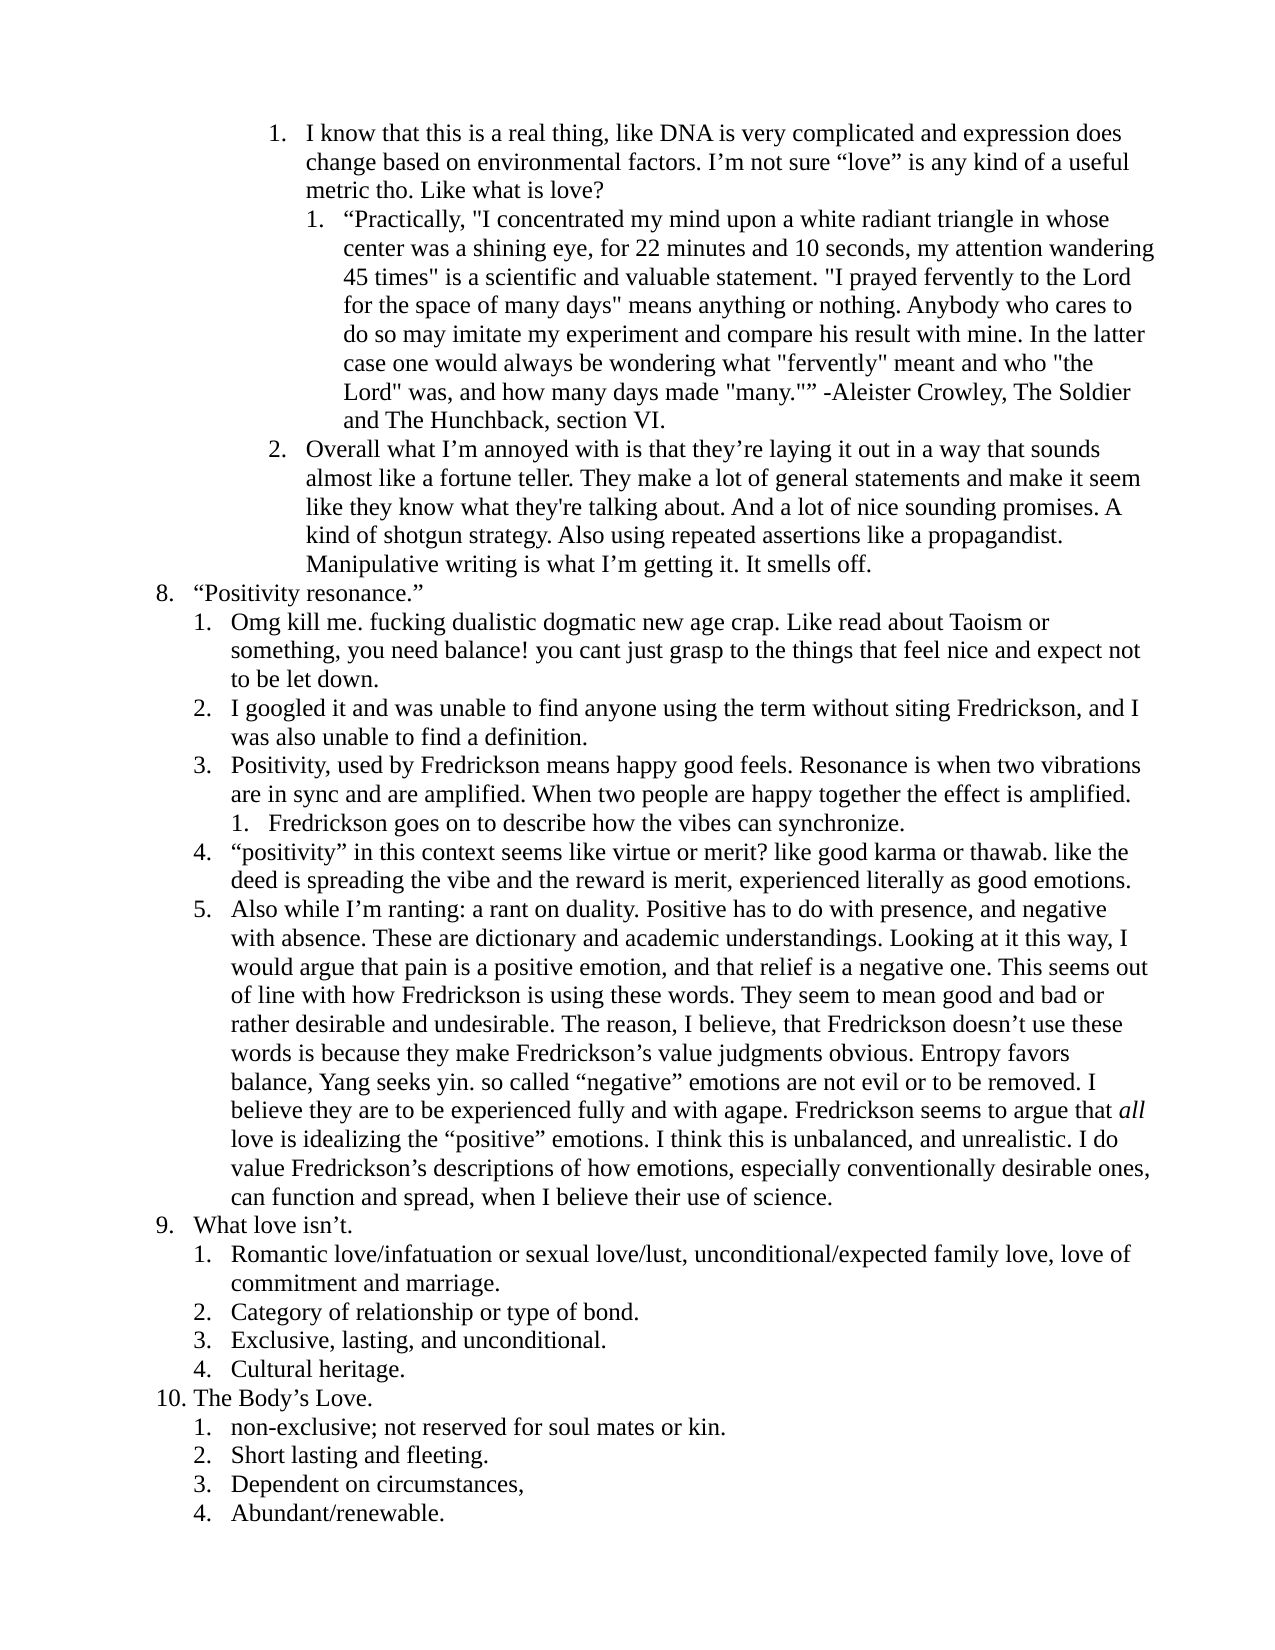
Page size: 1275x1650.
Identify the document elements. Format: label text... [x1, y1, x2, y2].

list Abundant/renewable. [193, 1498, 1157, 1527]
list Dependent on circumstances, [193, 1469, 1157, 1498]
list Category of relationship or type of bond. [193, 1297, 1157, 1326]
list Romantic love/infatuation or sexual love/lust, unconditional/expected family love, love of commitment and marriage. [193, 1239, 1157, 1297]
list “positivity” in this context seems like virtue or merit? like good karma or thawab. like the deed is spreading the vibe and the reward is merit, experienced literally as good emotions. [193, 837, 1157, 894]
list Overall what I’m annoyed with is that they’re laying it out in a way that sounds almost like a fortune teller. They make a lot of general statements and make it seem like they know what they're talking about. And a lot of nice sounding promises. A kind of shotgun strategy. Also using repeated assertions like a propagandist. Manipulative writing is what I’m getting it. It smells off. [268, 434, 1157, 578]
list Omg kill me. fucking dualistic dogmatic new age crap. Like read about Taoism or something, you need balance! you cant just grasp to the things that feel nice and expect not to be let down. [193, 607, 1157, 693]
list I googled it and was unable to find anyone using the term without siting Fredrickson, and I was also unable to find a definition. [193, 693, 1157, 751]
list Cultural heritage. [193, 1354, 1157, 1383]
list Also while I’m ranting: a rant on duality. Positive has to do with presence, and negative with absence. These are dictionary and academic understandings. Looking at it this way, I would argue that pain is a positive emotion, and that relief is a negative one. This seems out of line with how Fredrickson is using these words. They seem to mean good and bad or rather desirable and undesirable. The reason, I believe, that Fredrickson doesn’t use these words is because they make Fredrickson’s value judgments obvious. Entropy favors balance, Yang seeks yin. so called “negative” emotions are not evil or to be removed. I believe they are to be experienced fully and with agape. Fredrickson seems to argue that all love is idealizing the “positive” emotions. I think this is unbalanced, and unrealistic. I do value Fredrickson’s descriptions of how emotions, especially conventionally desirable ones, can function and spread, when I believe their use of science. [193, 894, 1157, 1211]
list “Practically, "I concentrated my mind upon a white radiant triangle in whose center was a shining eye, for 22 minutes and 10 seconds, my attention wandering 45 times" is a scientific and valuable statement. "I prayed fervently to the Lord for the space of many days" means anything or nothing. Anybody who cares to do so may imitate my experiment and compare his result with mine. In the latter case one would always be wondering what "fervently" meant and who "the Lord" was, and how many days made "many."” -Aleister Crowley, The Soldier and The Hunchback, section VI. [306, 204, 1157, 434]
list The Body’s Love. [156, 1383, 1157, 1412]
list non-exclusive; not reserved for soul mates or kin. [193, 1412, 1157, 1441]
list What love isn’t. [156, 1211, 1157, 1239]
list Fredrickson goes on to describe how the vibes can synchronize. [231, 808, 1157, 837]
list Positivity, used by Fredrickson means happy good feels. Resonance is when two vibrations are in sync and are amplified. When two people are happy together the effect is amplified. [193, 751, 1157, 808]
list Short lasting and fleeting. [193, 1441, 1157, 1469]
list Exclusive, lasting, and unconditional. [193, 1326, 1157, 1354]
list “Positivity resonance.” [156, 578, 1157, 607]
list I know that this is a real thing, like DNA is very complicated and expression does change based on environmental factors. I’m not sure “love” is any kind of a useful metric tho. Like what is love? [268, 118, 1157, 204]
